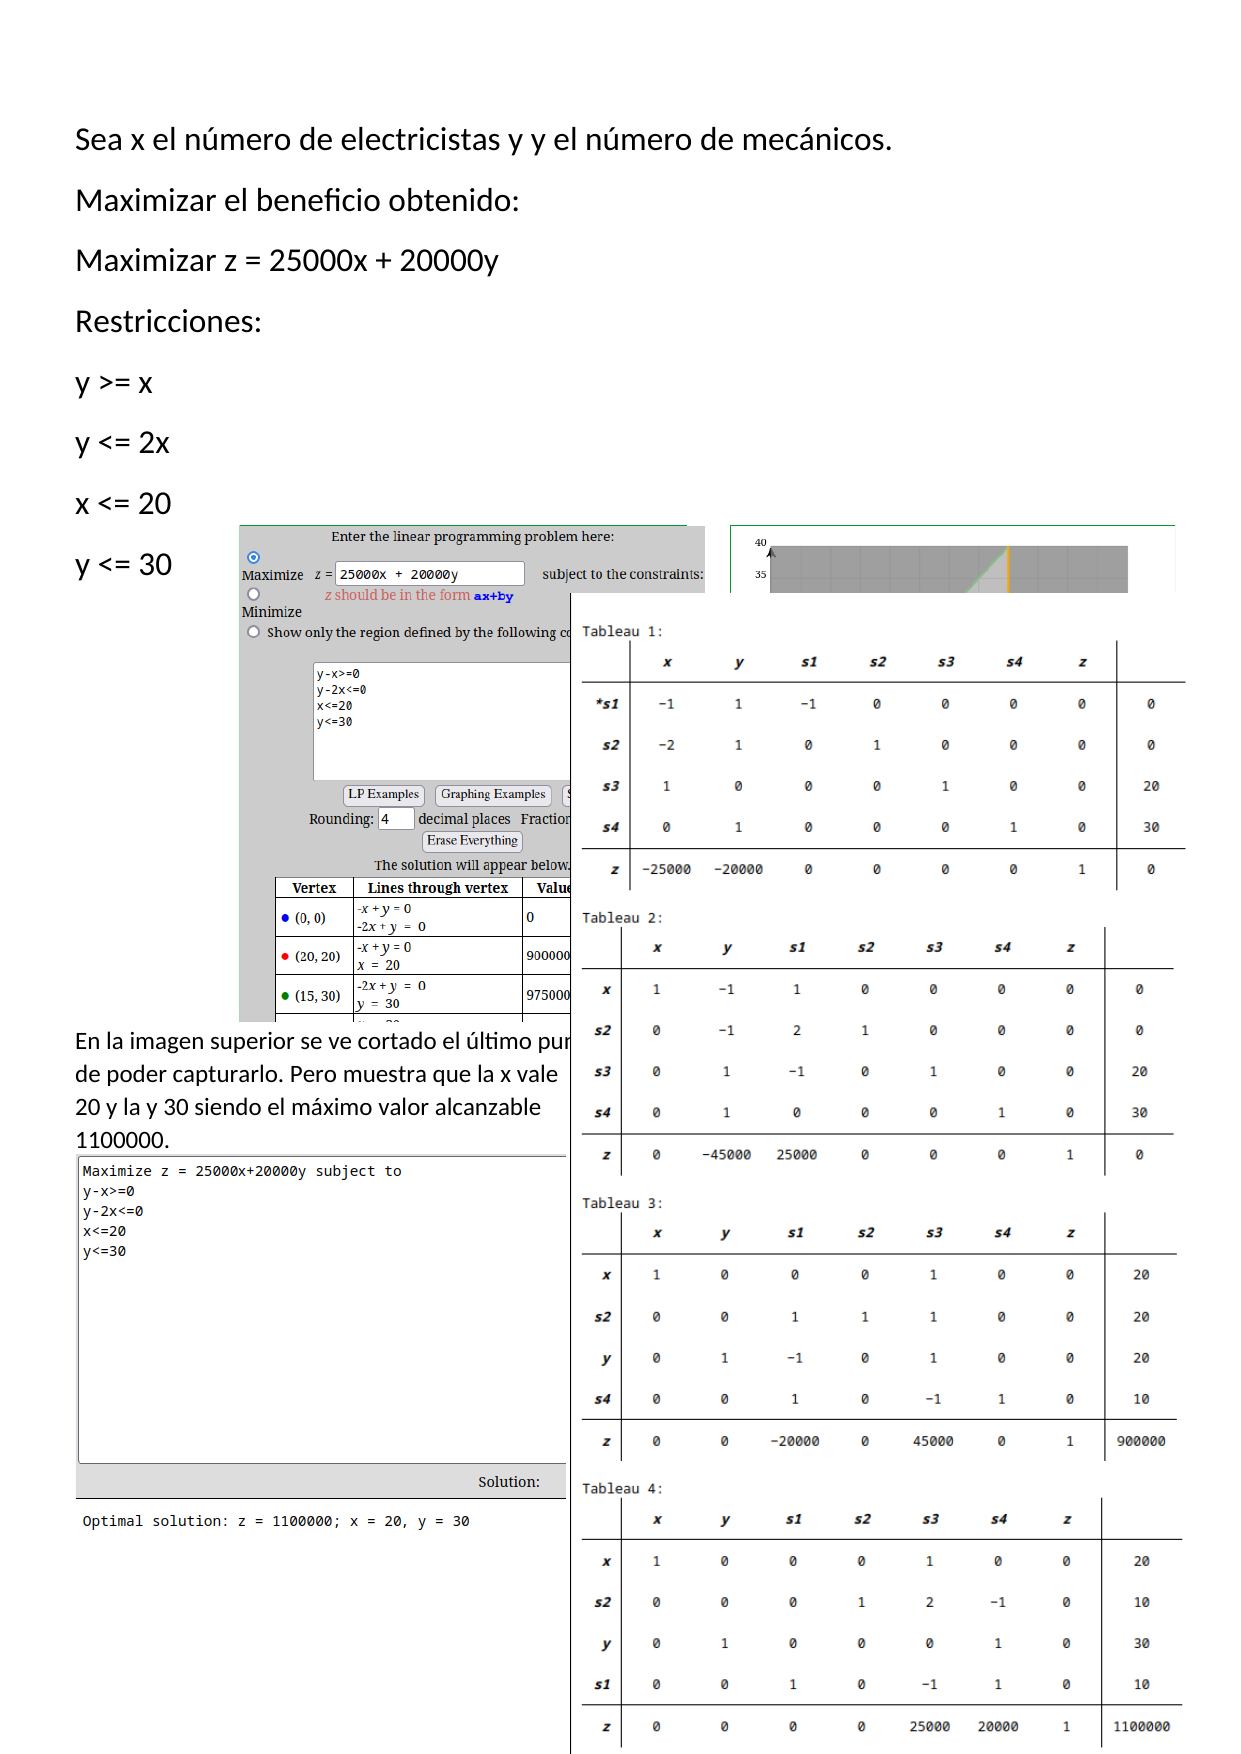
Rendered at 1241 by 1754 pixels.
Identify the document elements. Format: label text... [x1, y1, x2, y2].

text Restricciones: [75, 300, 1165, 341]
picture [239, 523, 1205, 1754]
text Sea x el número de electricistas y y el número de mecánicos. [75, 118, 1165, 159]
text Maximizar el beneficio obtenido: [75, 179, 1165, 219]
text y <= 2x [75, 421, 1165, 462]
text y >= x [75, 361, 1165, 401]
text Maximizar z = 25000x + 20000y [75, 239, 1165, 280]
text En la imagen superior se ve cortado el último punto que coincide con el máximo. No he encontrado forma de poder capturarlo. Pero muestra que la x vale 20 y la y 30 siendo el máximo valor alcanzable 1100000. [75, 1025, 570, 1154]
picture [75, 1154, 566, 1541]
text y <= 30 [75, 542, 239, 583]
text x <= 20 [75, 482, 1165, 523]
